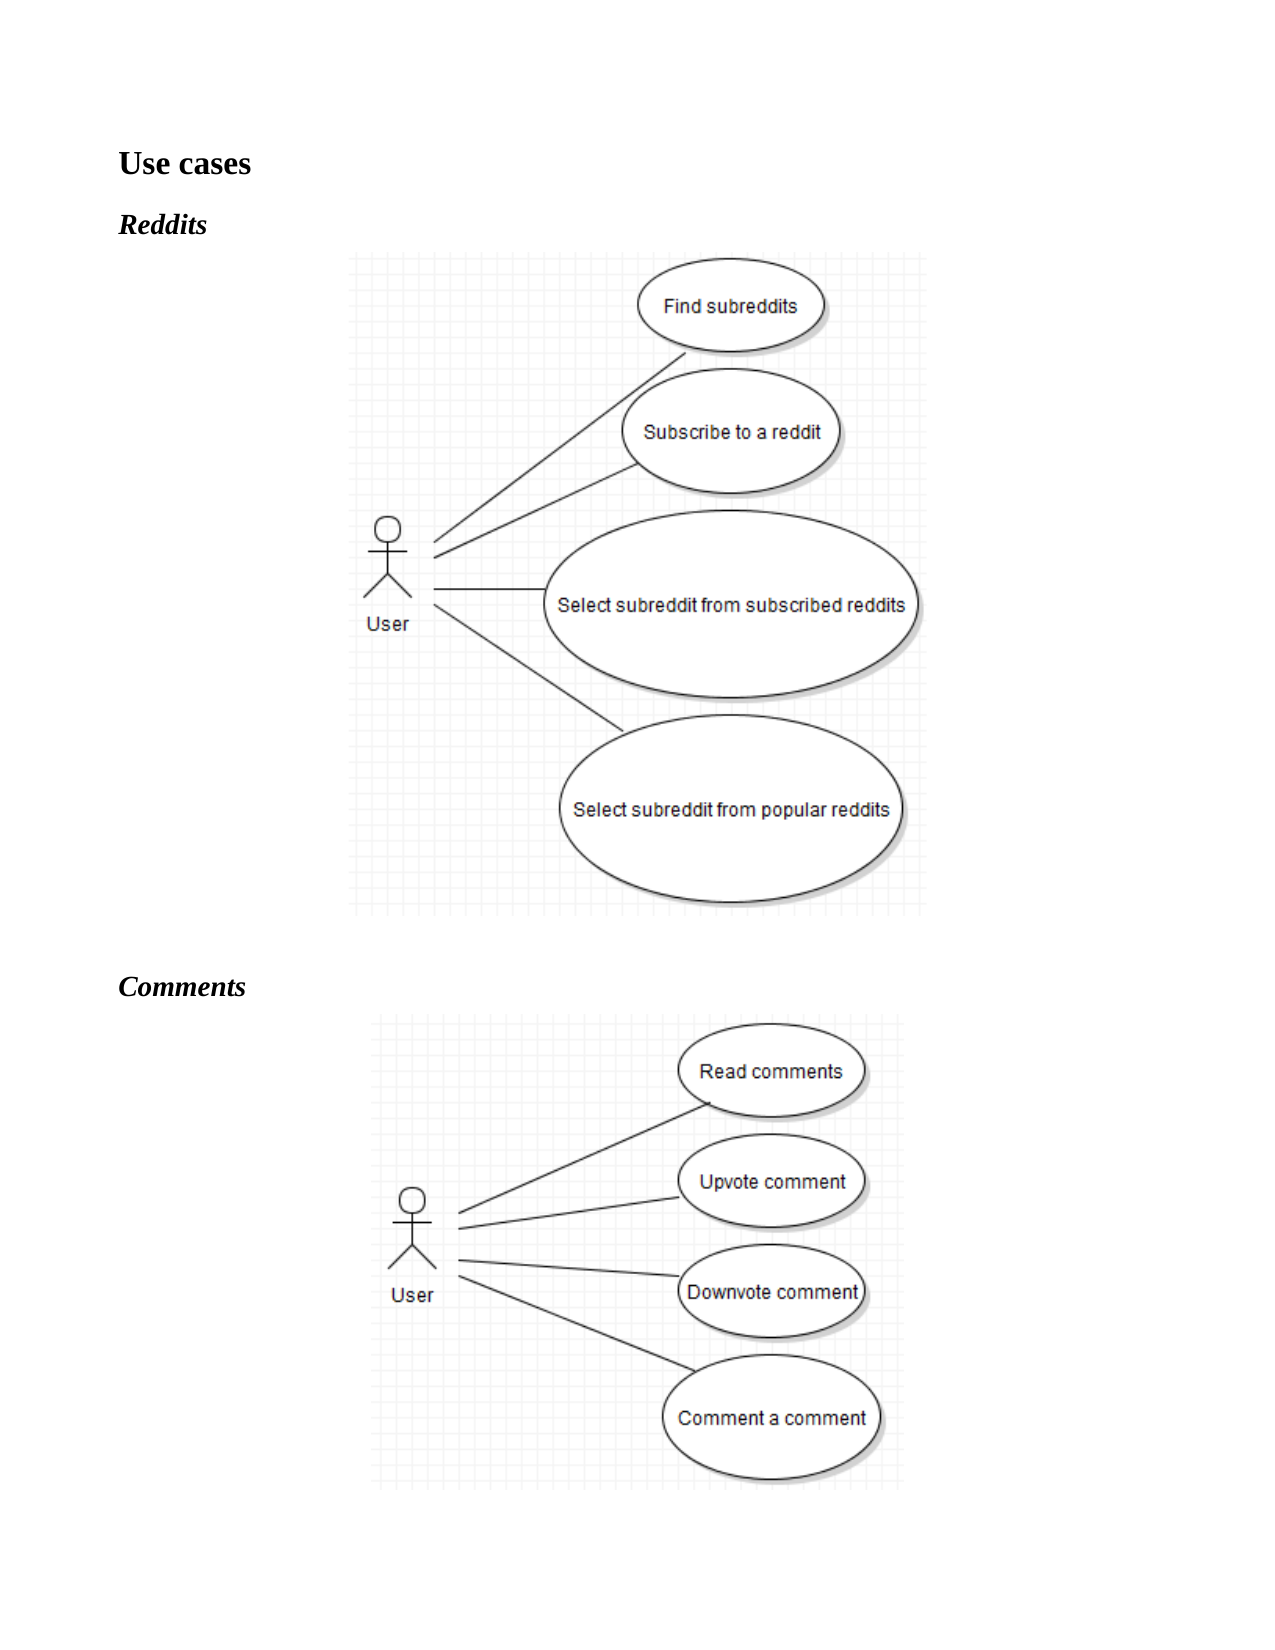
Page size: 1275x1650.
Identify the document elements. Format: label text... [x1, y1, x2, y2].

subtitle Reddits [118, 207, 1157, 240]
subtitle Comments [118, 969, 1157, 1002]
subtitle Use cases [118, 143, 1157, 182]
